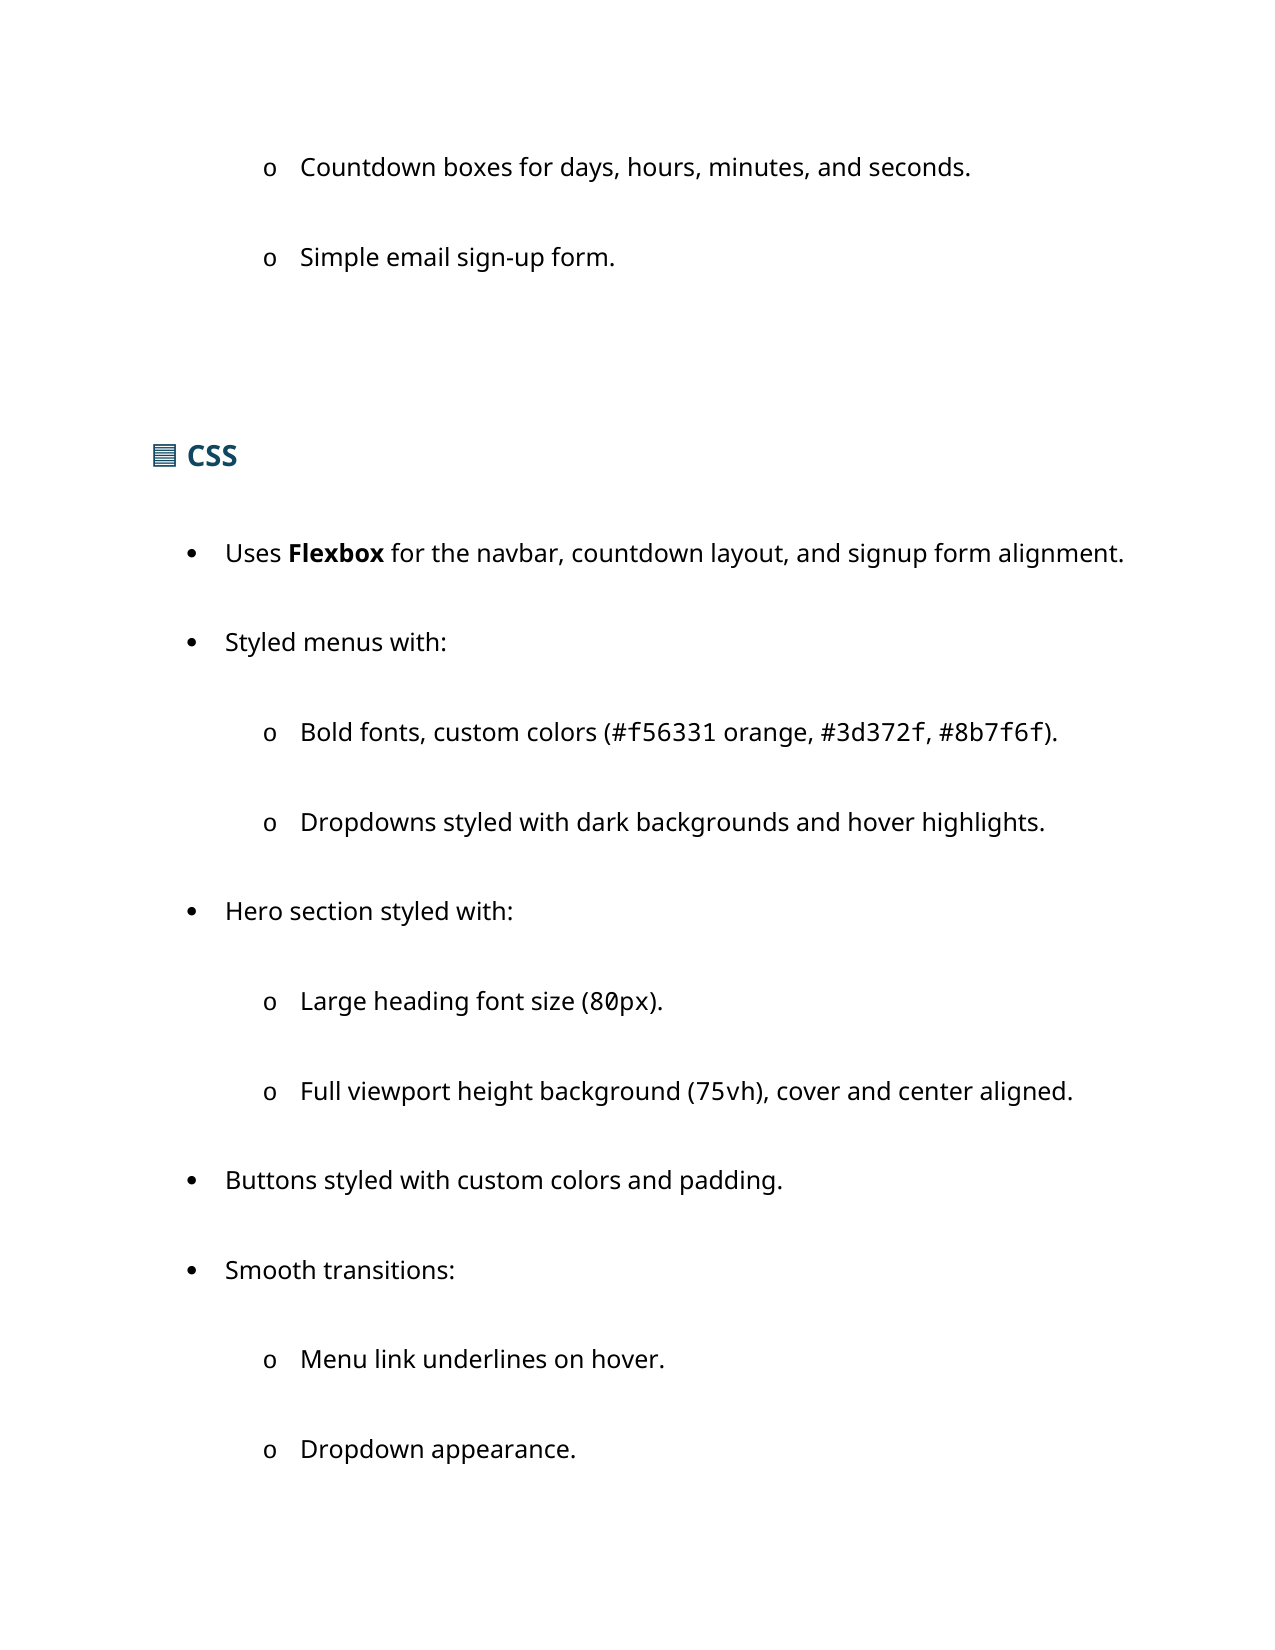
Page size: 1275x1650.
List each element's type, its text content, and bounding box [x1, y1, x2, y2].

list Full viewport height background (75vh), cover and center aligned. [262, 1073, 1125, 1107]
list Hero section styled with: [187, 894, 1125, 928]
list Countdown boxes for days, hours, minutes, and seconds. [262, 150, 1125, 184]
list Dropdowns styled with dark backgrounds and hover highlights. [262, 804, 1125, 838]
list Buttons styled with custom colors and padding. [187, 1163, 1125, 1197]
list Smooth transitions: [187, 1252, 1125, 1286]
list Dropdown appearance. [262, 1431, 1125, 1466]
list Large heading font size (80px). [262, 983, 1125, 1018]
list Menu link underlines on hover. [262, 1342, 1125, 1376]
subtitle 🟦 CSS [150, 435, 1125, 475]
list Styled menus with: [187, 625, 1125, 659]
list Bold fonts, custom colors (#f56331 orange, #3d372f, #8b7f6f). [262, 714, 1125, 749]
list Simple email sign-up form. [262, 240, 1125, 274]
list Uses Flexbox for the navbar, countdown layout, and signup form alignment. [187, 536, 1125, 570]
